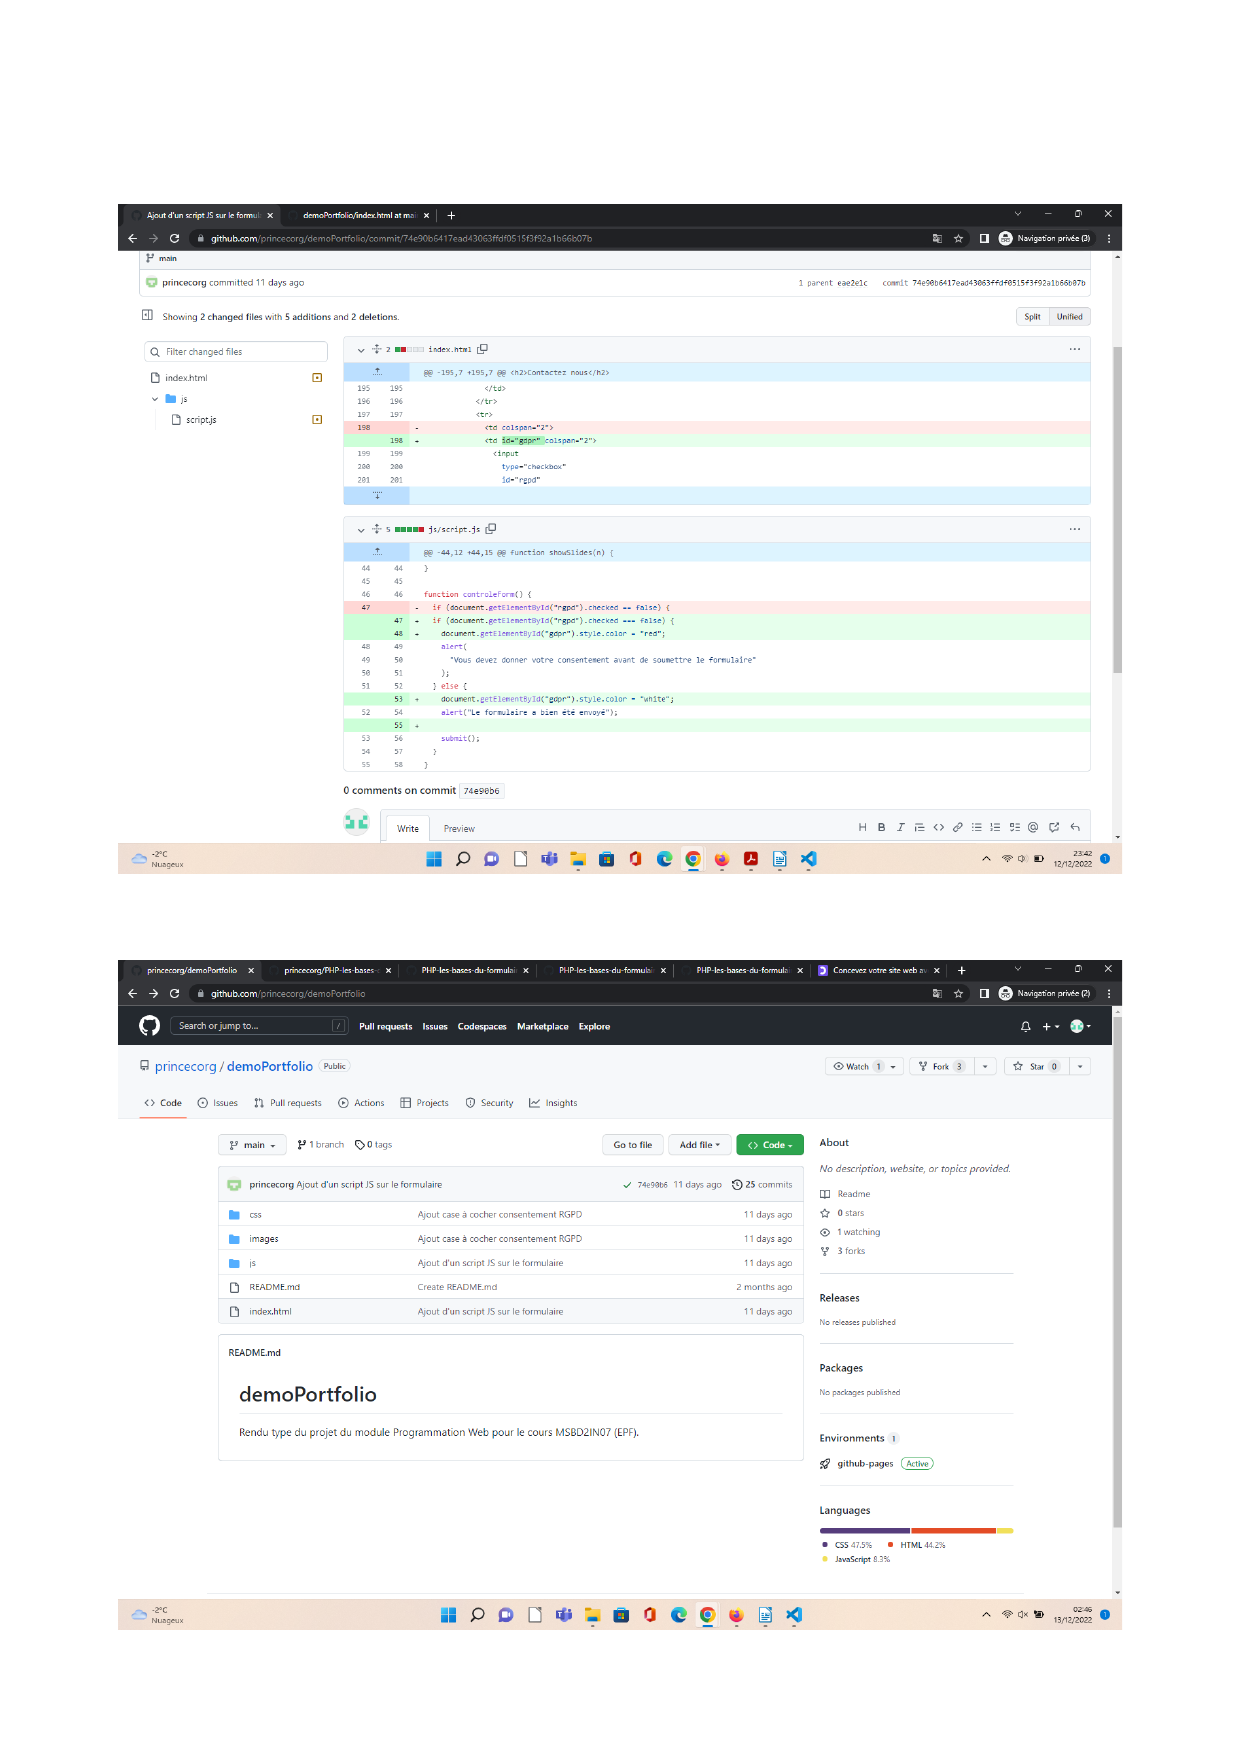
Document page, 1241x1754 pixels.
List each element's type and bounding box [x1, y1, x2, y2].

picture [118, 960, 1123, 1630]
picture [118, 204, 1123, 874]
